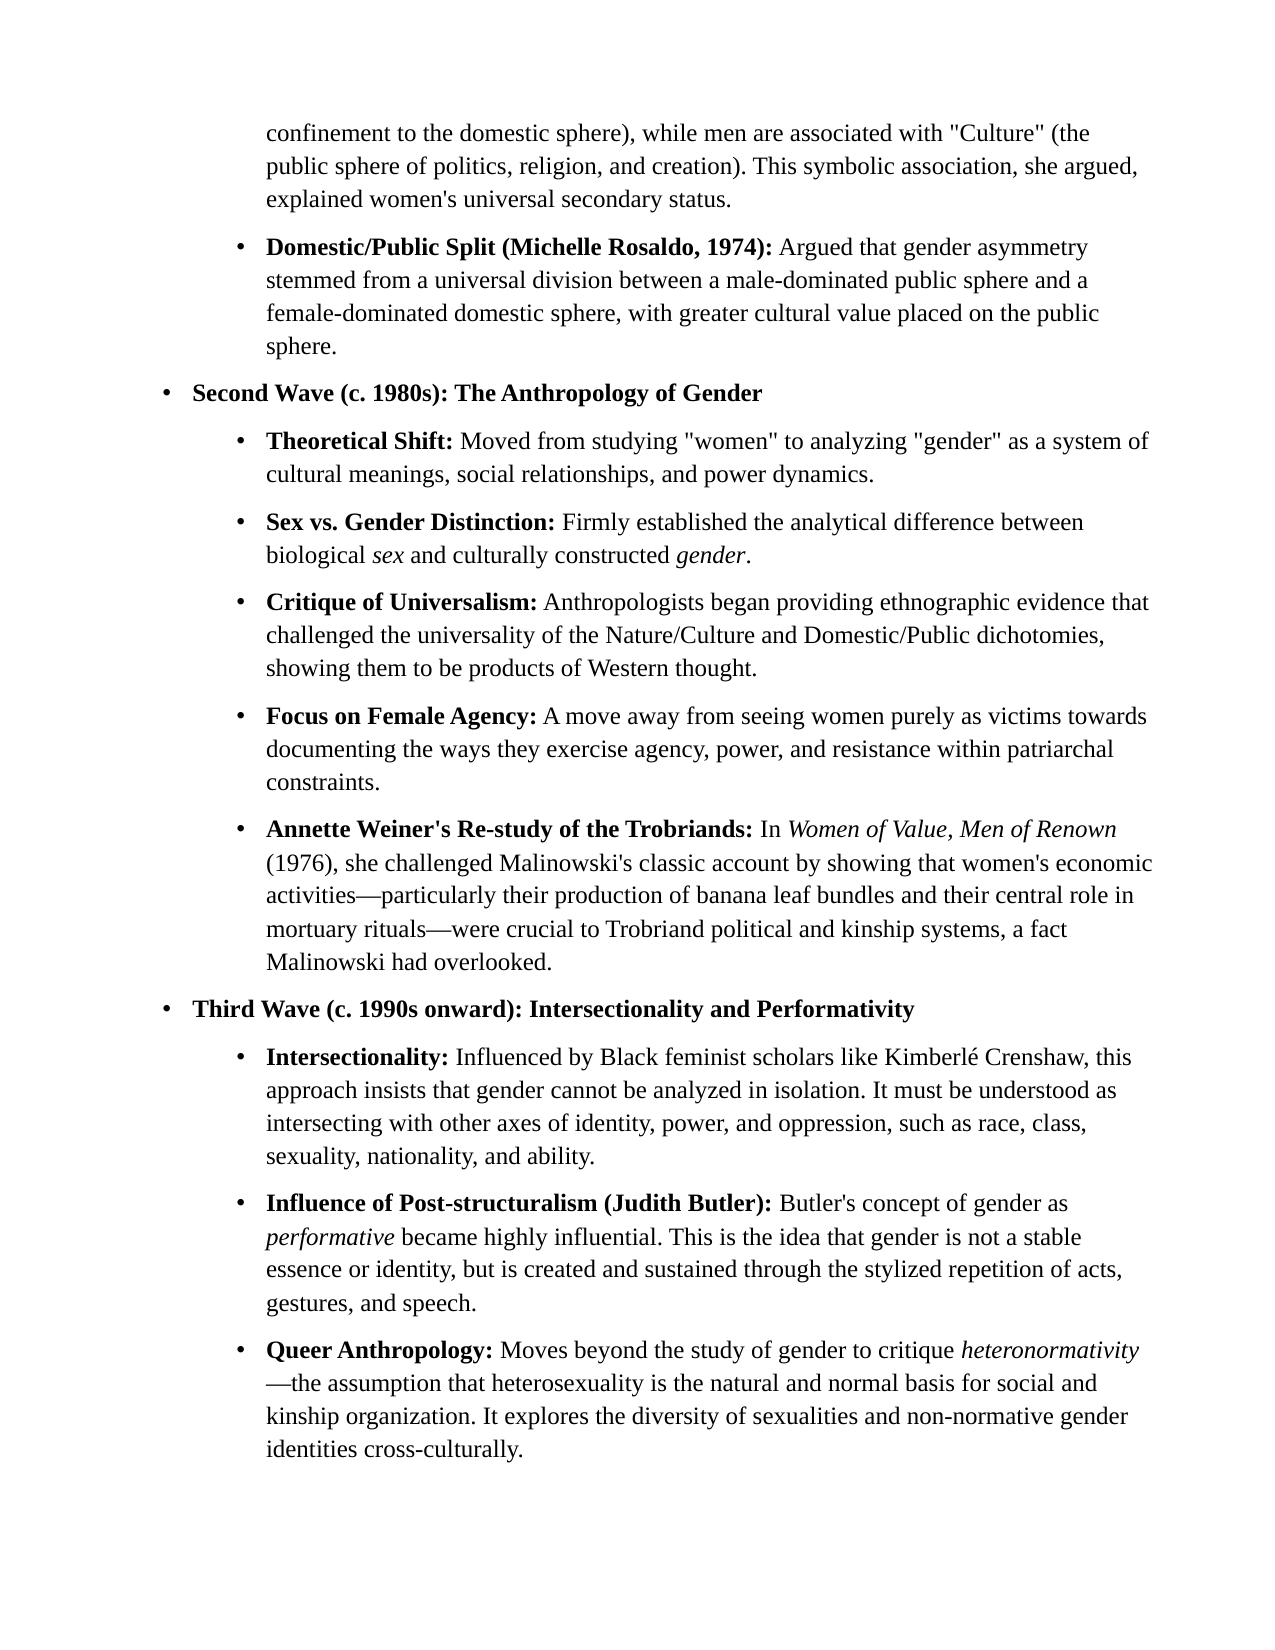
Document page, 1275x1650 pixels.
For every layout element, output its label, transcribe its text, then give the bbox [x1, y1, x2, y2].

list Third Wave (c. 1990s onward): Intersectionality and Performativity [162, 994, 1157, 1023]
list Queer Anthropology: Moves beyond the study of gender to critique heteronormativity—the assumption that heterosexuality is the natural and normal basis for social and kinship organization. It explores the diversity of sexualities and non-normative gender identities cross-culturally. [236, 1335, 1157, 1463]
list Annette Weiner's Re-study of the Trobriands: In Women of Value, Men of Renown (1976), she challenged Malinowski's classic account by showing that women's economic activities—particularly their production of banana leaf bundles and their central role in mortuary rituals—were crucial to Trobriand political and kinship systems, a fact Malinowski had overlooked. [236, 814, 1157, 975]
list Second Wave (c. 1980s): The Anthropology of Gender [162, 378, 1157, 407]
list Domestic/Public Split (Michelle Rosaldo, 1974): Argued that gender asymmetry stemmed from a universal division between a male-dominated public sphere and a female-dominated domestic sphere, with greater cultural value placed on the public sphere. [236, 232, 1157, 359]
list confinement to the domestic sphere), while men are associated with "Culture" (the public sphere of politics, religion, and creation). This symbolic association, she argued, explained women's universal secondary status. [236, 118, 1157, 213]
list Theoretical Shift: Moved from studying "women" to analyzing "gender" as a system of cultural meanings, social relationships, and power dynamics. [236, 426, 1157, 488]
list Critique of Universalism: Anthropologists began providing ethnographic evidence that challenged the universality of the Nature/Culture and Domestic/Public dichotomies, showing them to be products of Western thought. [236, 587, 1157, 682]
list Intersectionality: Influenced by Black feminist scholars like Kimberlé Crenshaw, this approach insists that gender cannot be analyzed in isolation. It must be understood as intersecting with other axes of identity, power, and oppression, such as race, class, sexuality, nationality, and ability. [236, 1042, 1157, 1170]
list Focus on Female Agency: A move away from seeing women purely as victims towards documenting the ways they exercise agency, power, and resistance within patriarchal constraints. [236, 701, 1157, 796]
list Influence of Post-structuralism (Judith Butler): Butler's concept of gender as performative became highly influential. This is the idea that gender is not a stable essence or identity, but is created and sustained through the stylized repetition of acts, gestures, and speech. [236, 1188, 1157, 1316]
list Sex vs. Gender Distinction: Firmly established the analytical difference between biological sex and culturally constructed gender. [236, 507, 1157, 568]
